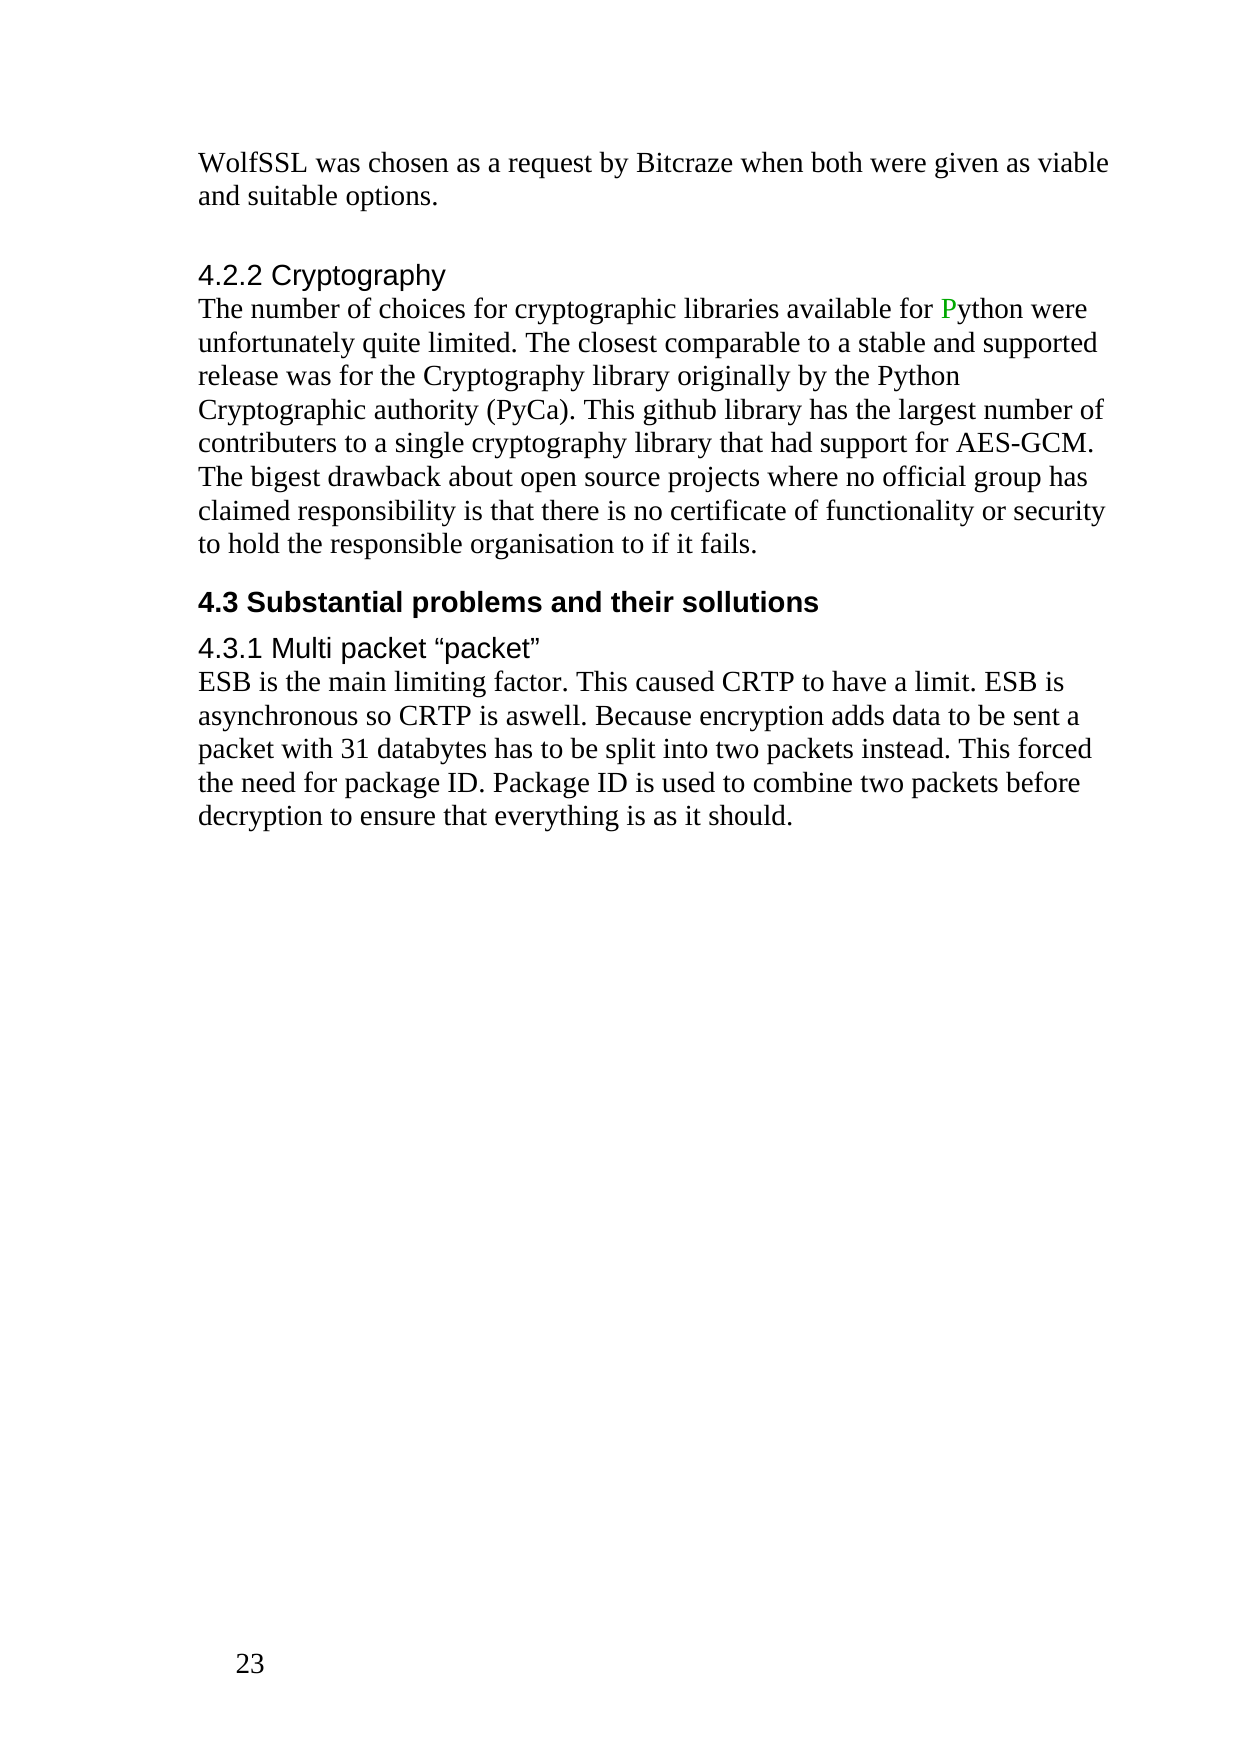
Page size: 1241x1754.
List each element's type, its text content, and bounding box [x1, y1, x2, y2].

subtitle Multi packet “packet” [198, 631, 1119, 664]
text The number of choices for cryptographic libraries available for Python were unfortunately quite limited. The closest comparable to a stable and supported release was for the Cryptography library originally by the Python Cryptographic authority (PyCa). This github library has the largest number of contributers to a single cryptography library that had support for AES-GCM. The bigest drawback about open source projects where no official group has claimed responsibility is that there is no certificate of functionality or security to hold the responsible organisation to if it fails. [198, 291, 1119, 560]
subtitle Cryptography [198, 258, 1119, 291]
subtitle Substantial problems and their sollutions [198, 585, 1119, 618]
text ESB is the main limiting factor. This caused CRTP to have a limit. ESB is asynchronous so CRTP is aswell. Because encryption adds data to be sent a packet with 31 databytes has to be split into two packets instead. This forced the need for package ID. Package ID is used to combine two packets before decryption to ensure that everything is as it should. [198, 664, 1119, 832]
text WolfSSL was chosen as a request by Bitcraze when both were given as viable and suitable options. [198, 145, 1119, 212]
